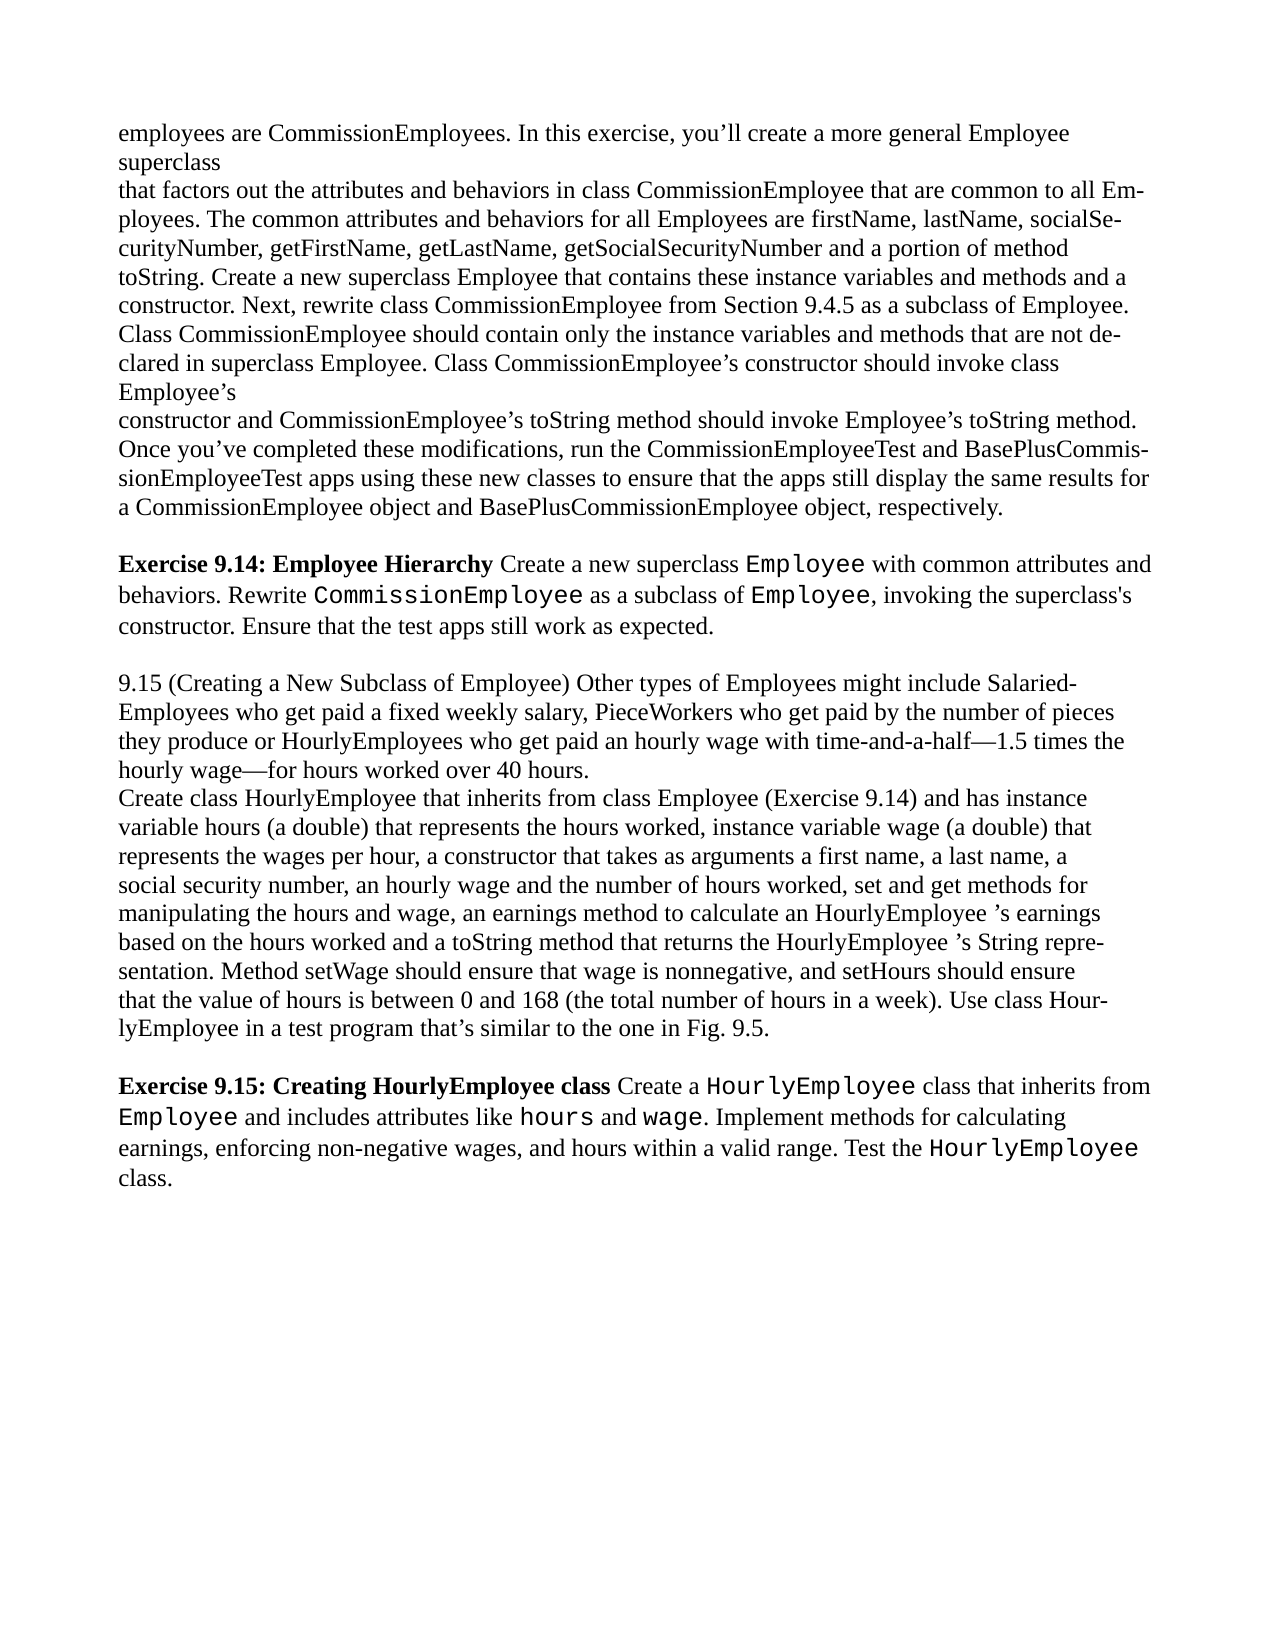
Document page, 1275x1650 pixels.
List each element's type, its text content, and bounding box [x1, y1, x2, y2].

text hourly wage—for hours worked over 40 hours. [118, 755, 1157, 783]
text Exercise 9.15: Creating HourlyEmployee class Create a HourlyEmployee class that inherits from Employee and includes attributes like hours and wage. Implement methods for calculating earnings, enforcing non-negative wages, and hours within a valid range. Test the HourlyEmployee class. [118, 1071, 1157, 1192]
text ployees. The common attributes and behaviors for all Employees are firstName, lastName, socialSe- [118, 204, 1157, 233]
text constructor and CommissionEmployee’s toString method should invoke Employee’s toString method. [118, 406, 1157, 434]
text curityNumber, getFirstName, getLastName, getSocialSecurityNumber and a portion of method [118, 233, 1157, 262]
text Once you’ve completed these modifications, run the CommissionEmployeeTest and BasePlusCommis- [118, 434, 1157, 463]
text based on the hours worked and a toString method that returns the HourlyEmployee ’s String repre- [118, 927, 1157, 956]
text employees are CommissionEmployees. In this exercise, you’ll create a more general Employee superclass [118, 118, 1157, 176]
text that factors out the attributes and behaviors in class CommissionEmployee that are common to all Em- [118, 176, 1157, 204]
text lyEmployee in a test program that’s similar to the one in Fig. 9.5. [118, 1013, 1157, 1042]
text manipulating the hours and wage, an earnings method to calculate an HourlyEmployee ’s earnings [118, 898, 1157, 927]
text represents the wages per hour, a constructor that takes as arguments a first name, a last name, a [118, 841, 1157, 870]
text clared in superclass Employee. Class CommissionEmployee’s constructor should invoke class Employee’s [118, 348, 1157, 406]
text variable hours (a double) that represents the hours worked, instance variable wage (a double) that [118, 812, 1157, 841]
text a CommissionEmployee object and BasePlusCommissionEmployee object, respectively. [118, 492, 1157, 521]
text sionEmployeeTest apps using these new classes to ensure that the apps still display the same results for [118, 463, 1157, 492]
text 9.15 (Creating a New Subclass of Employee) Other types of Employees might include Salaried- [118, 668, 1157, 697]
text Create class HourlyEmployee that inherits from class Employee (Exercise 9.14) and has instance [118, 783, 1157, 812]
text they produce or HourlyEmployees who get paid an hourly wage with time-and-a-half—1.5 times the [118, 726, 1157, 755]
text Exercise 9.14: Employee Hierarchy Create a new superclass Employee with common attributes and behaviors. Rewrite CommissionEmployee as a subclass of Employee, invoking the superclass's constructor. Ensure that the test apps still work as expected. [118, 549, 1157, 640]
text toString. Create a new superclass Employee that contains these instance variables and methods and a [118, 262, 1157, 291]
text that the value of hours is between 0 and 168 (the total number of hours in a week). Use class Hour- [118, 985, 1157, 1013]
text constructor. Next, rewrite class CommissionEmployee from Section 9.4.5 as a subclass of Employee. [118, 291, 1157, 319]
text sentation. Method setWage should ensure that wage is nonnegative, and setHours should ensure [118, 956, 1157, 985]
text Class CommissionEmployee should contain only the instance variables and methods that are not de- [118, 319, 1157, 348]
text social security number, an hourly wage and the number of hours worked, set and get methods for [118, 870, 1157, 898]
text Employees who get paid a fixed weekly salary, PieceWorkers who get paid by the number of pieces [118, 697, 1157, 726]
